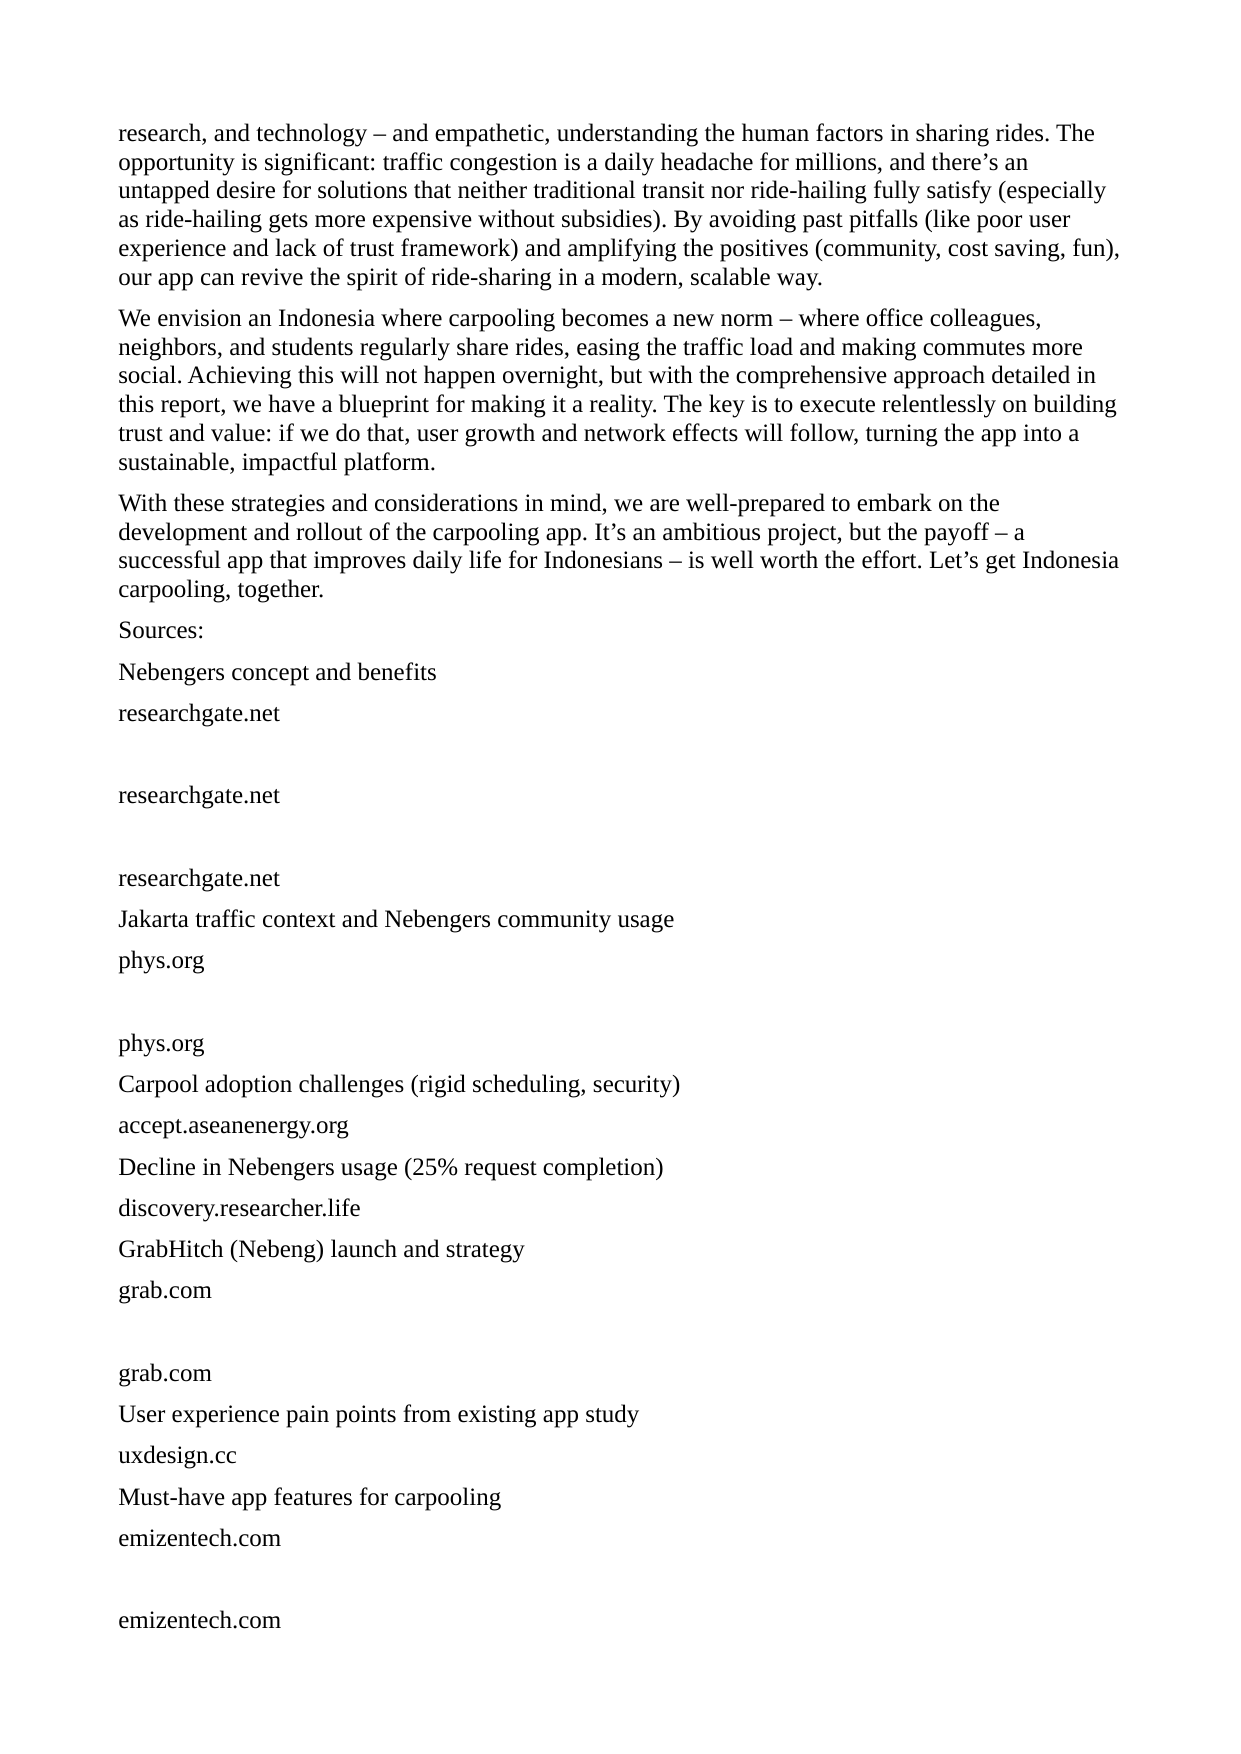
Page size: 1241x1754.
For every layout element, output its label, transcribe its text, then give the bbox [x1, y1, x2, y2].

text uxdesign.cc [118, 1441, 1122, 1469]
text research, and technology – and empathetic, understanding the human factors in sharing rides. The opportunity is significant: traffic congestion is a daily headache for millions, and there’s an untapped desire for solutions that neither traditional transit nor ride-hailing fully satisfy (especially as ride-hailing gets more expensive without subsidies). By avoiding past pitfalls (like poor user experience and lack of trust framework) and amplifying the positives (community, cost saving, fun), our app can revive the spirit of ride-sharing in a modern, scalable way. [118, 118, 1122, 291]
text emizentech.com [118, 1523, 1122, 1552]
text ​ [118, 822, 1122, 851]
text Sources: [118, 616, 1122, 644]
text Nebengers concept and benefits​ [118, 657, 1122, 686]
text We envision an Indonesia where carpooling becomes a new norm – where office colleagues, neighbors, and students regularly share rides, easing the traffic load and making commutes more social. Achieving this will not happen overnight, but with the comprehensive approach detailed in this report, we have a blueprint for making it a reality. The key is to execute relentlessly on building trust and value: if we do that, user growth and network effects will follow, turning the app into a sustainable, impactful platform. [118, 303, 1122, 476]
text GrabHitch (Nebeng) launch and strategy​ [118, 1234, 1122, 1263]
text discovery.researcher.life [118, 1193, 1122, 1222]
text ​ [118, 987, 1122, 1016]
text With these strategies and considerations in mind, we are well-prepared to embark on the development and rollout of the carpooling app. It’s an ambitious project, but the payoff – a successful app that improves daily life for Indonesians – is well worth the effort. Let’s get Indonesia carpooling, together. [118, 488, 1122, 603]
text Jakarta traffic context and Nebengers community usage​ [118, 904, 1122, 933]
text researchgate.net [118, 698, 1122, 727]
text ​ [118, 1317, 1122, 1346]
text emizentech.com [118, 1606, 1122, 1634]
text researchgate.net [118, 781, 1122, 809]
text grab.com [118, 1276, 1122, 1304]
text Decline in Nebengers usage (25% request completion)​ [118, 1152, 1122, 1181]
text ​ [118, 1564, 1122, 1593]
text Must-have app features for carpooling​ [118, 1482, 1122, 1511]
text accept.aseanenergy.org [118, 1111, 1122, 1139]
text grab.com [118, 1358, 1122, 1387]
text phys.org [118, 1028, 1122, 1057]
text User experience pain points from existing app study​ [118, 1399, 1122, 1428]
text ​ [118, 739, 1122, 768]
text researchgate.net [118, 863, 1122, 892]
text phys.org [118, 946, 1122, 974]
text Carpool adoption challenges (rigid scheduling, security)​ [118, 1069, 1122, 1098]
